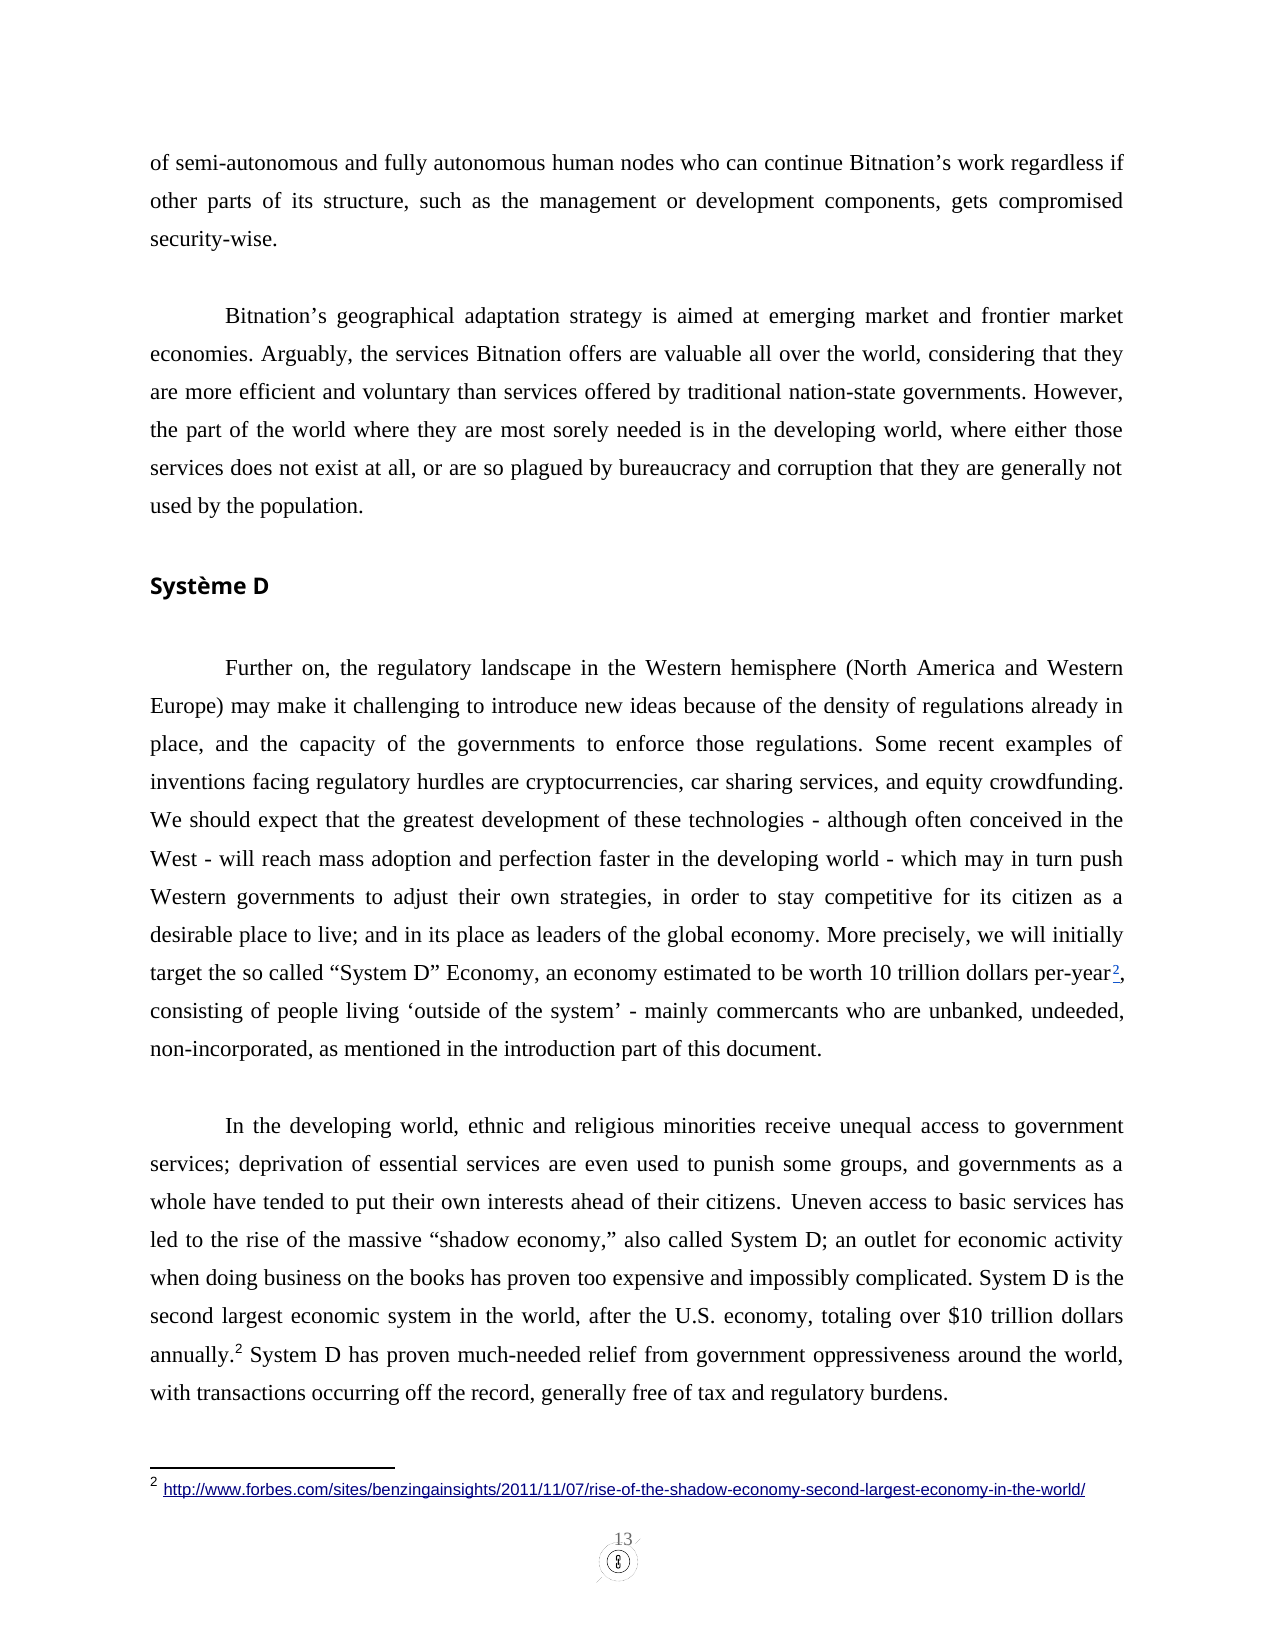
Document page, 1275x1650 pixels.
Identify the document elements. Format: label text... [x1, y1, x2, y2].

text Further on, the regulatory landscape in the Western hemisphere (North America and Western Europe) may make it challenging to introduce new ideas because of the density of regulations already in place, and the capacity of the governments to enforce those regulations. Some recent examples of inventions facing regulatory hurdles are cryptocurrencies, car sharing services, and equity crowdfunding. We should expect that the greatest development of these technologies - although often conceived in the West - will reach mass adoption and perfection faster in the developing world - which may in turn push Western governments to adjust their own strategies, in order to stay competitive for its citizen as a desirable place to live; and in its place as leaders of the global economy. More precisely, we will initially target the so called “System D” Economy, an economy estimated to be worth 10 trillion dollars per-year², consisting of people living ‘outside of the system’ - mainly commercants who are unbanked, undeeded, non-incorporated, as mentioned in the introduction part of this document. [150, 655, 1125, 1062]
picture [592, 1536, 645, 1589]
text http://www.forbes.com/sites/benzingainsights/2011/11/07/rise-of-the-shadow-economy-second-largest-economy-in-the-world/ [150, 1474, 1125, 1500]
text Système D [150, 570, 1125, 601]
text of semi-autonomous and fully autonomous human nodes who can continue Bitnation’s work regardless if other parts of its structure, such as the management or development components, gets compromised security-wise. [150, 150, 1125, 252]
text Bitnation’s geographical adaptation strategy is aimed at emerging market and frontier market economies. Arguably, the services Bitnation offers are valuable all over the world, considering that they are more efficient and voluntary than services offered by traditional nation-state governments. However, the part of the world where they are most sorely needed is in the developing world, where either those services does not exist at all, or are so plagued by bureaucracy and corruption that they are generally not used by the population. [150, 303, 1125, 519]
text In the developing world, ethnic and religious minorities receive unequal access to government services; deprivation of essential services are even used to punish some groups, and governments as a whole have tended to put their own interests ahead of their citizens. Uneven access to basic services has led to the rise of the massive “shadow economy,” also called System D; an outlet for economic activity when doing business on the books has proven too expensive and impossibly complicated. System D is the second largest economic system in the world, after the U.S. economy, totaling over $10 trillion dollars annually. System D has proven much-needed relief from government oppressiveness around the world, with transactions occurring off the record, generally free of tax and regulatory burdens. [150, 1113, 1125, 1405]
